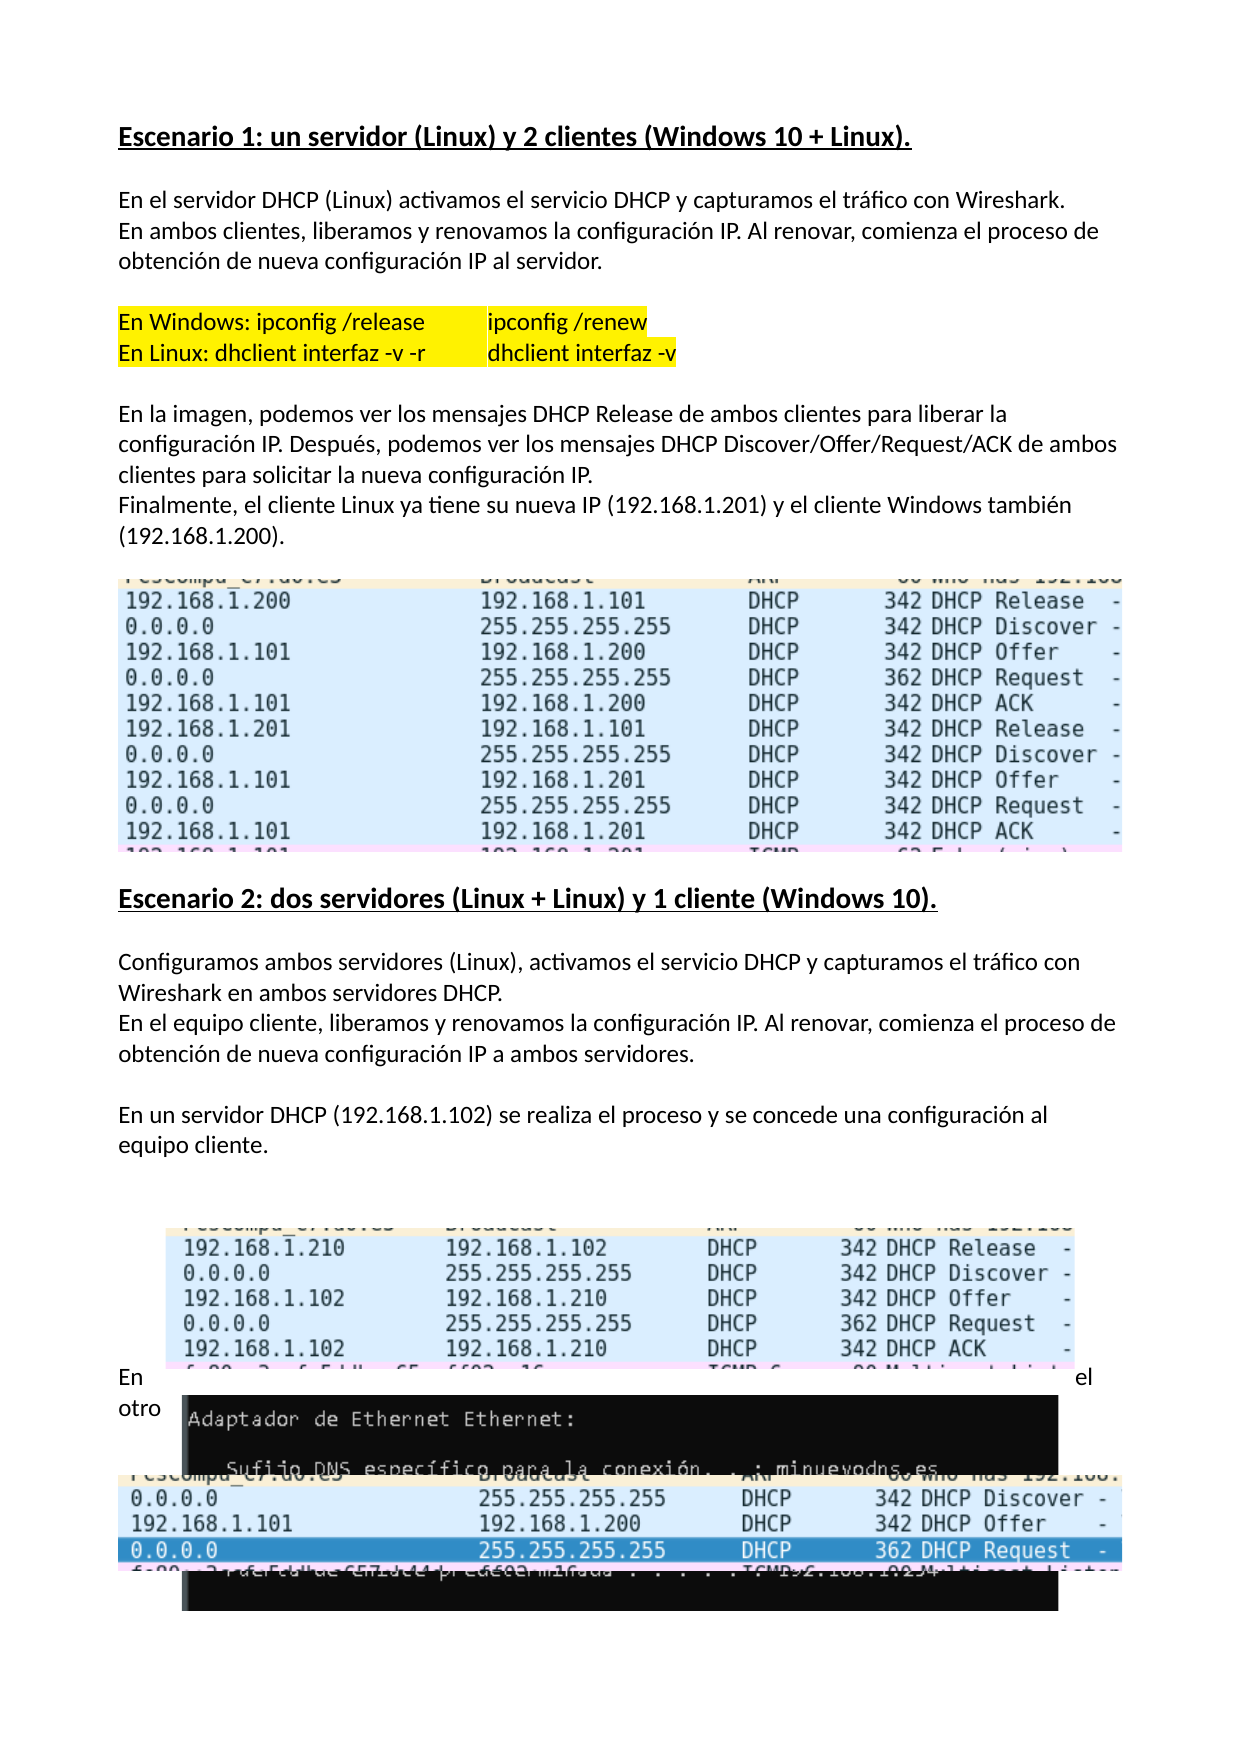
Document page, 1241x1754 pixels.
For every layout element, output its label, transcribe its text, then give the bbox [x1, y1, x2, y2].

text En ambos clientes, liberamos y renovamos la configuración IP. Al renovar, comienza el proceso de obtención de nueva configuración IP al servidor. [118, 215, 1122, 276]
text En el servidor DHCP (Linux) activamos el servicio DHCP y capturamos el tráfico con Wireshark. [118, 184, 1122, 215]
text Finalmente, el cliente Linux ya tiene su nueva IP (192.168.1.201) y el cliente Windows también (192.168.1.200). [118, 489, 1122, 551]
text En la imagen, podemos ver los mensajes DHCP Release de ambos clientes para liberar la configuración IP. Después, podemos ver los mensajes DHCP Discover/Offer/Request/ACK de ambos clientes para solicitar la nueva configuración IP. [118, 398, 1122, 489]
text En Windows: ipconfig /release ipconfig /renew [118, 306, 1122, 337]
text Escenario 2: dos servidores (Linux + Linux) y 1 cliente (Windows 10). [118, 880, 1122, 916]
text En el equipo cliente, liberamos y renovamos la configuración IP. Al renovar, comienza el proceso de obtención de nueva configuración IP a ambos servidores. [118, 1007, 1122, 1068]
text En el otro [118, 1361, 1122, 1422]
text Configuramos ambos servidores (Linux), activamos el servicio DHCP y capturamos el tráfico con Wireshark en ambos servidores DHCP. [118, 946, 1122, 1007]
text Escenario 1: un servidor (Linux) y 2 clientes (Windows 10 + Linux). [118, 118, 1122, 154]
text En un servidor DHCP (192.168.1.102) se realiza el proceso y se concede una configuración al equipo cliente. [118, 1099, 1122, 1160]
text En Linux: dhclient interfaz -v -r dhclient interfaz -v [118, 337, 1122, 367]
